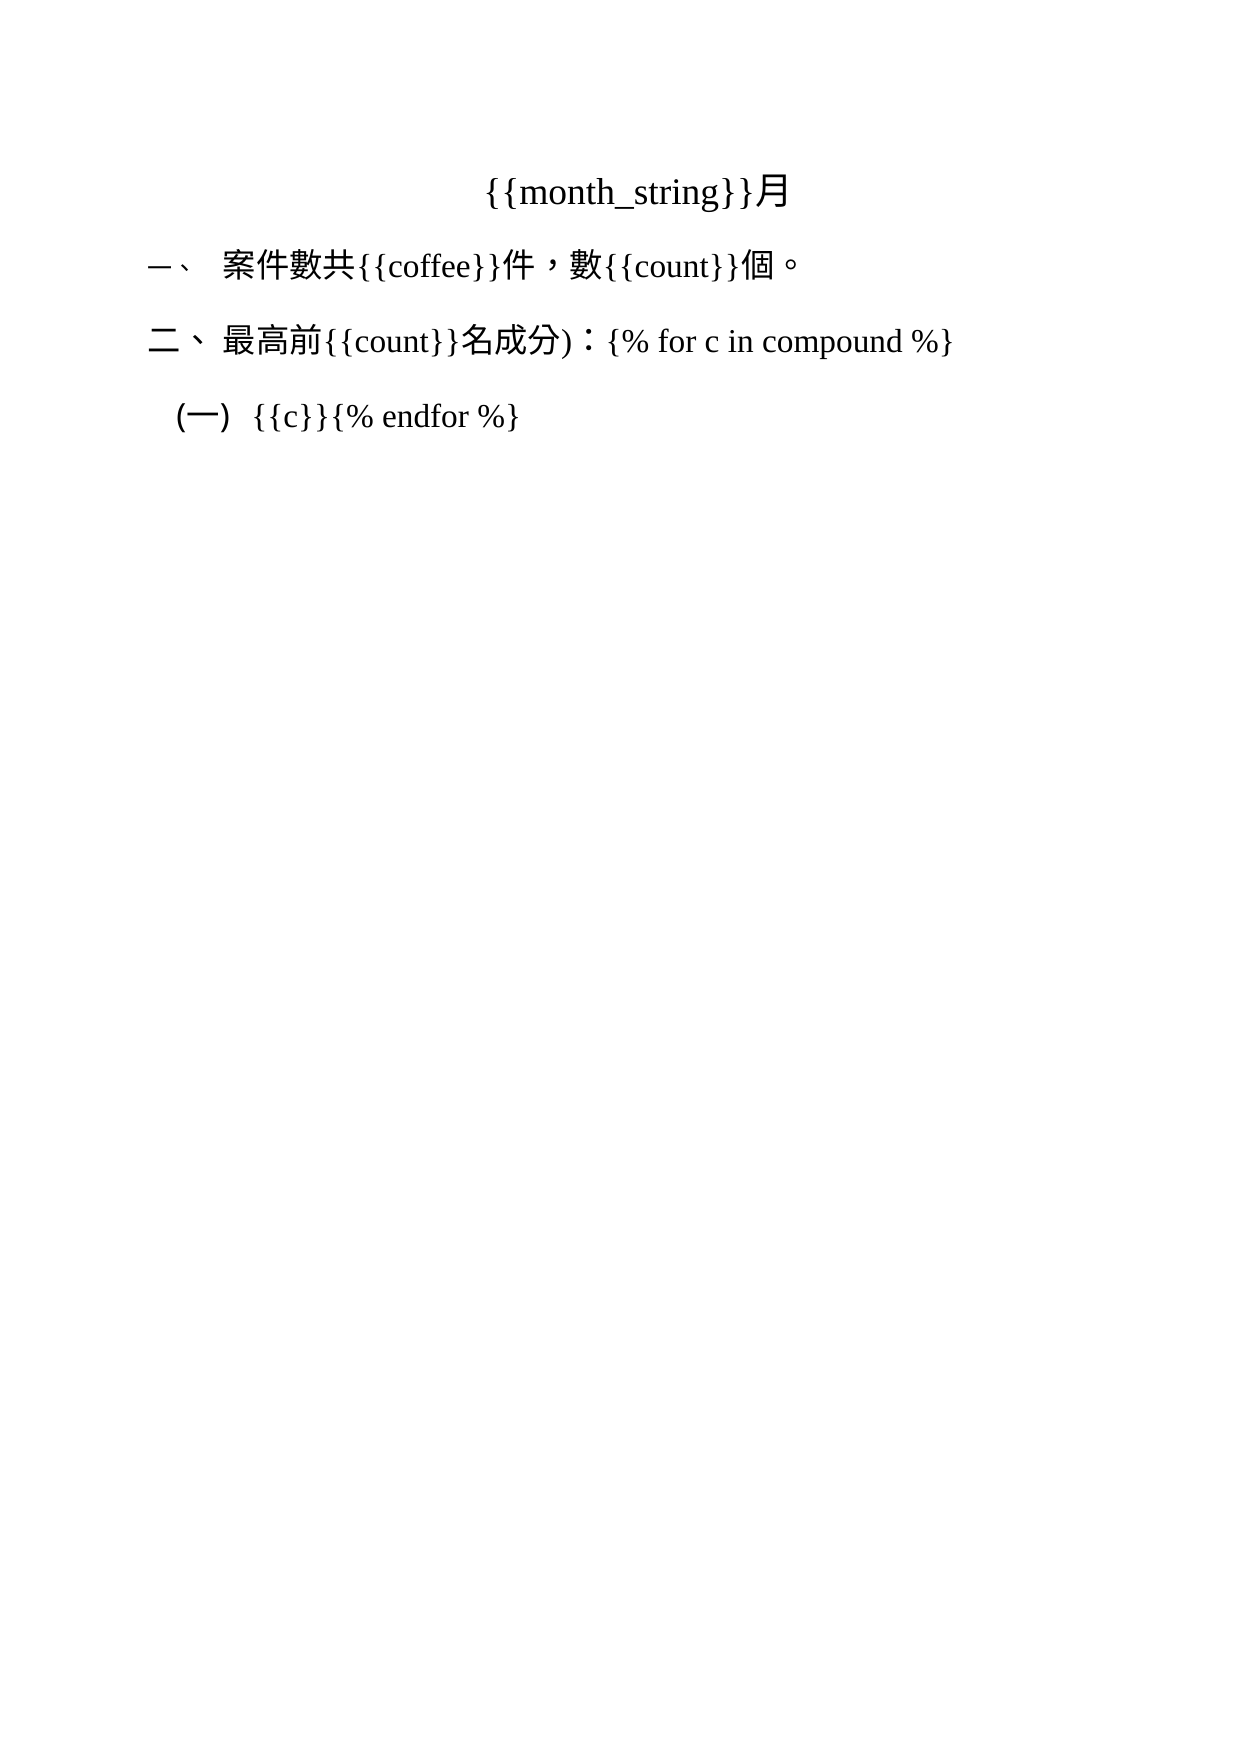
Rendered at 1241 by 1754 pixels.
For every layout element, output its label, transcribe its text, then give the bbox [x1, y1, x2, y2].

list {{c}}{% endfor %} [176, 376, 1128, 451]
list 最高前{{count}}名成分)：{% for c in compound %} [148, 301, 1128, 376]
list 案件數共{{coffee}}件，數{{count}}個。 [148, 226, 1128, 301]
text {{month_string}}月 [148, 151, 1128, 226]
